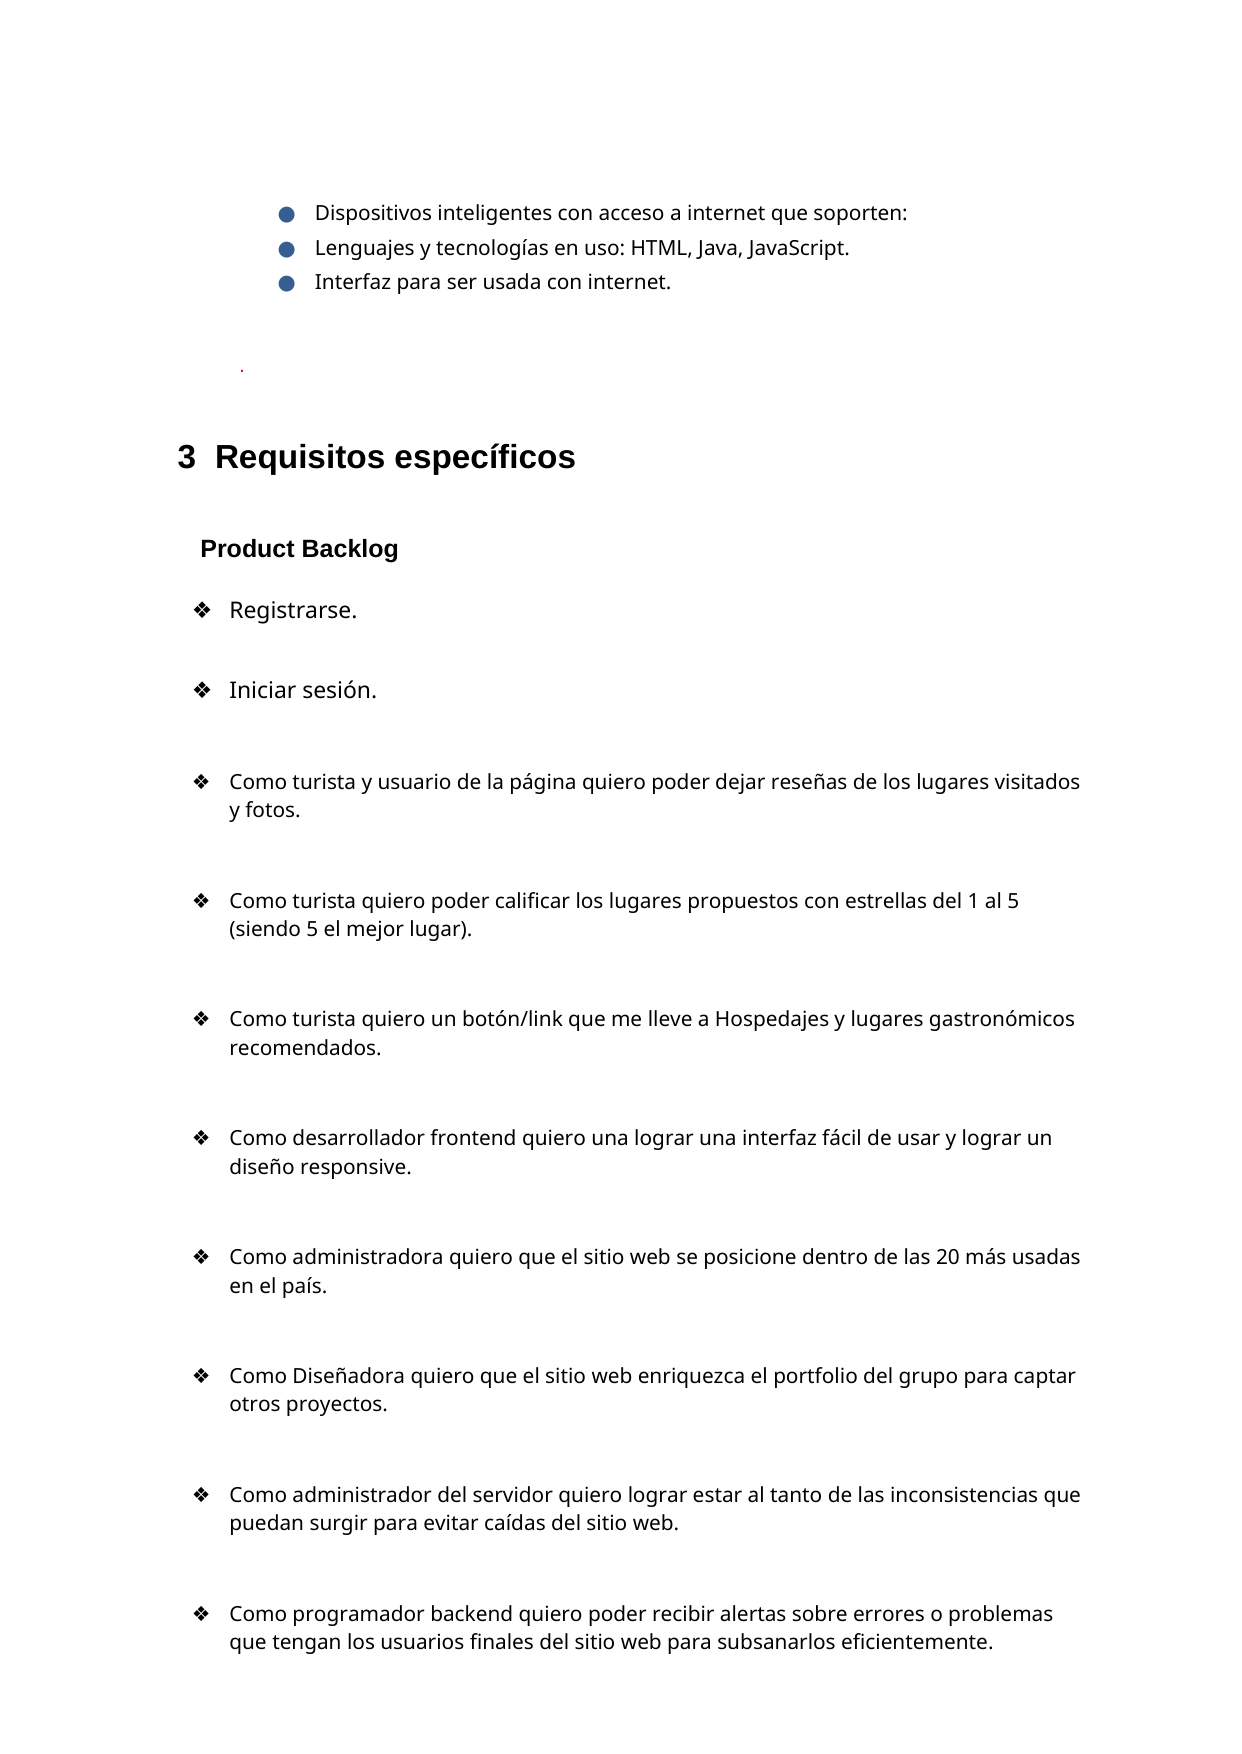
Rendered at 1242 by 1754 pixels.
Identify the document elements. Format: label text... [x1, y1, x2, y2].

list Como administradora quiero que el sitio web se posicione dentro de las 20 más usadas en el país. [192, 1242, 1094, 1299]
list Como turista y usuario de la página quiero poder dejar reseñas de los lugares visitados y fotos. [192, 767, 1094, 824]
list Dispositivos inteligentes con acceso a internet que soporten: [277, 198, 1094, 226]
list Como turista quiero un botón/link que me lleve a Hospedajes y lugares gastronómicos recomendados. [192, 1004, 1094, 1061]
list Como desarrollador frontend quiero una lograr una interfaz fácil de usar y lograr un diseño responsive. [192, 1123, 1094, 1180]
list Como Diseñadora quiero que el sitio web enriquezca el portfolio del grupo para captar otros proyectos. [192, 1361, 1094, 1418]
subtitle Requisitos específicos [177, 437, 1094, 475]
list Como programador backend quiero poder recibir alertas sobre errores o problemas que tengan los usuarios finales del sitio web para subsanarlos eficientemente. [192, 1599, 1094, 1656]
list Registrarse. [192, 594, 1094, 626]
list Iniciar sesión. [192, 674, 1094, 705]
list Lenguajes y tecnologías en uso: HTML, Java, JavaScript. [277, 233, 1094, 261]
text . [240, 353, 1094, 377]
list Como administrador del servidor quiero lograr estar al tanto de las inconsistencias que puedan surgir para evitar caídas del sitio web. [192, 1480, 1094, 1537]
list Como turista quiero poder calificar los lugares propuestos con estrellas del 1 al 5 (siendo 5 el mejor lugar). [192, 886, 1094, 943]
list Interfaz para ser usada con internet. [277, 267, 1094, 296]
subtitle Product Backlog [177, 534, 1094, 563]
